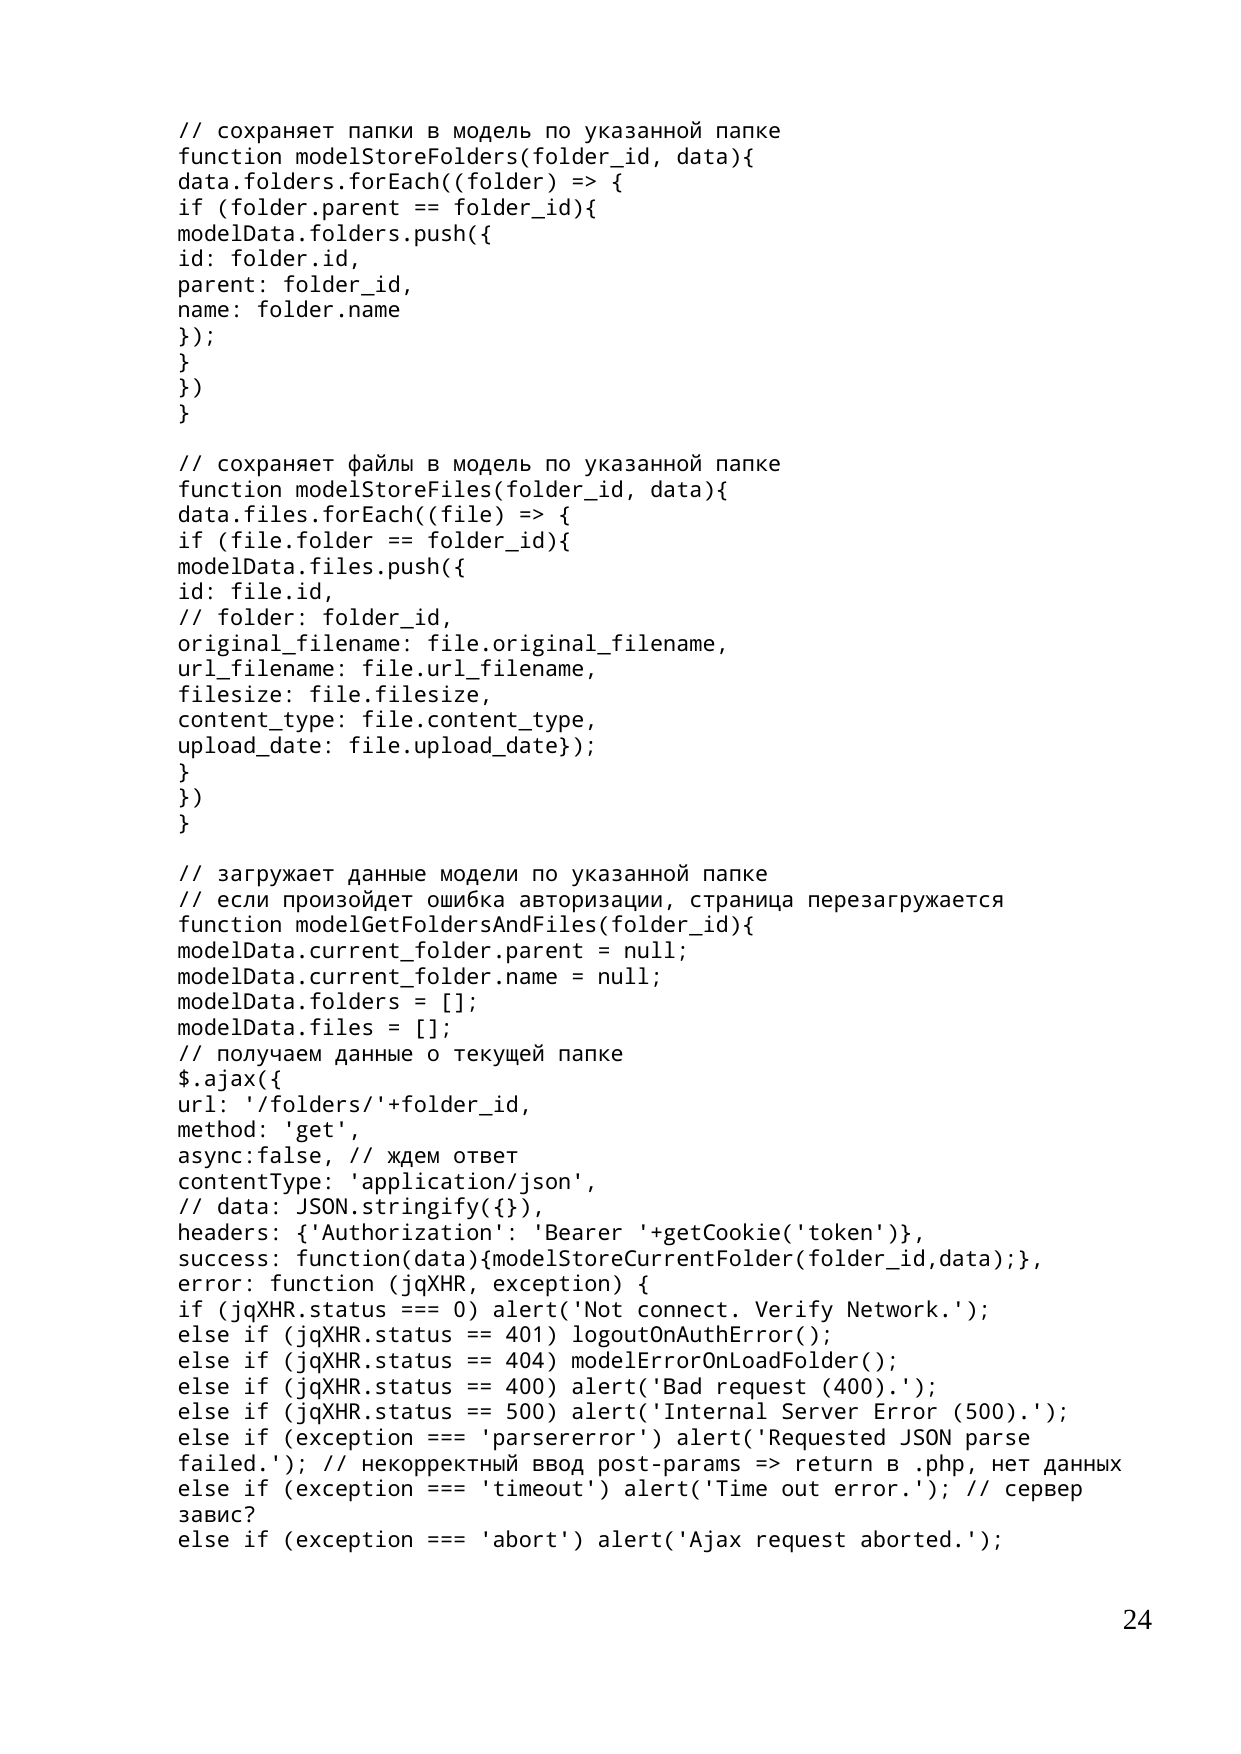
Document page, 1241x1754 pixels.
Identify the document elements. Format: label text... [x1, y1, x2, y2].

text else if (jqXHR.status == 500) alert('Internal Server Error (500).'); [177, 1399, 1152, 1425]
text } [177, 400, 1152, 426]
text // data: JSON.stringify({}), [177, 1194, 1152, 1220]
text // если произойдет ошибка авторизации, страница перезагружается [177, 887, 1152, 912]
text async:false, // ждем ответ [177, 1143, 1152, 1169]
text function modelGetFoldersAndFiles(folder_id){ [177, 912, 1152, 938]
text } [177, 810, 1152, 836]
text method: 'get', [177, 1117, 1152, 1143]
text if (file.folder == folder_id){ [177, 528, 1152, 554]
text // сохраняет папки в модель по указанной папке [177, 118, 1152, 144]
text // сохраняет файлы в модель по указанной папке [177, 451, 1152, 477]
text modelData.current_folder.parent = null; [177, 938, 1152, 964]
text } [177, 349, 1152, 374]
text modelData.folders.push({ [177, 221, 1152, 246]
text data.folders.forEach((folder) => { [177, 169, 1152, 195]
text else if (jqXHR.status == 401) logoutOnAuthError(); [177, 1322, 1152, 1348]
text modelData.files = []; [177, 1015, 1152, 1041]
text else if (jqXHR.status == 404) modelErrorOnLoadFolder(); [177, 1348, 1152, 1374]
text // получаем данные о текущей папке [177, 1041, 1152, 1066]
text id: folder.id, [177, 246, 1152, 272]
text $.ajax({ [177, 1066, 1152, 1092]
text contentType: 'application/json', [177, 1169, 1152, 1194]
text if (jqXHR.status === 0) alert('Not connect. Verify Network.'); [177, 1297, 1152, 1322]
text }); [177, 323, 1152, 349]
text modelData.files.push({ [177, 554, 1152, 579]
text original_filename: file.original_filename, [177, 631, 1152, 656]
text content_type: file.content_type, [177, 707, 1152, 733]
text // folder: folder_id, [177, 605, 1152, 631]
text modelData.folders = []; [177, 989, 1152, 1015]
text url: '/folders/'+folder_id, [177, 1092, 1152, 1117]
text error: function (jqXHR, exception) { [177, 1271, 1152, 1297]
text function modelStoreFiles(folder_id, data){ [177, 477, 1152, 502]
text }) [177, 784, 1152, 810]
text filesize: file.filesize, [177, 682, 1152, 707]
text url_filename: file.url_filename, [177, 656, 1152, 682]
text success: function(data){modelStoreCurrentFolder(folder_id,data);}, [177, 1246, 1152, 1271]
text // загружает данные модели по указанной папке [177, 861, 1152, 887]
text headers: {'Authorization': 'Bearer '+getCookie('token')}, [177, 1220, 1152, 1246]
text } [177, 759, 1152, 784]
text upload_date: file.upload_date}); [177, 733, 1152, 759]
text modelData.current_folder.name = null; [177, 964, 1152, 989]
text else if (exception === 'parsererror') alert('Requested JSON parse failed.'); // некорректный ввод post-params => return в .php, нет данных [177, 1425, 1152, 1476]
text else if (exception === 'timeout') alert('Time out error.'); // сервер завис? [177, 1476, 1152, 1527]
text else if (jqXHR.status == 400) alert('Bad request (400).'); [177, 1374, 1152, 1399]
text function modelStoreFolders(folder_id, data){ [177, 144, 1152, 169]
text if (folder.parent == folder_id){ [177, 195, 1152, 221]
text else if (exception === 'abort') alert('Ajax request aborted.'); [177, 1527, 1152, 1553]
text parent: folder_id, [177, 272, 1152, 297]
text name: folder.name [177, 297, 1152, 323]
text data.files.forEach((file) => { [177, 502, 1152, 528]
text id: file.id, [177, 579, 1152, 605]
text }) [177, 374, 1152, 400]
